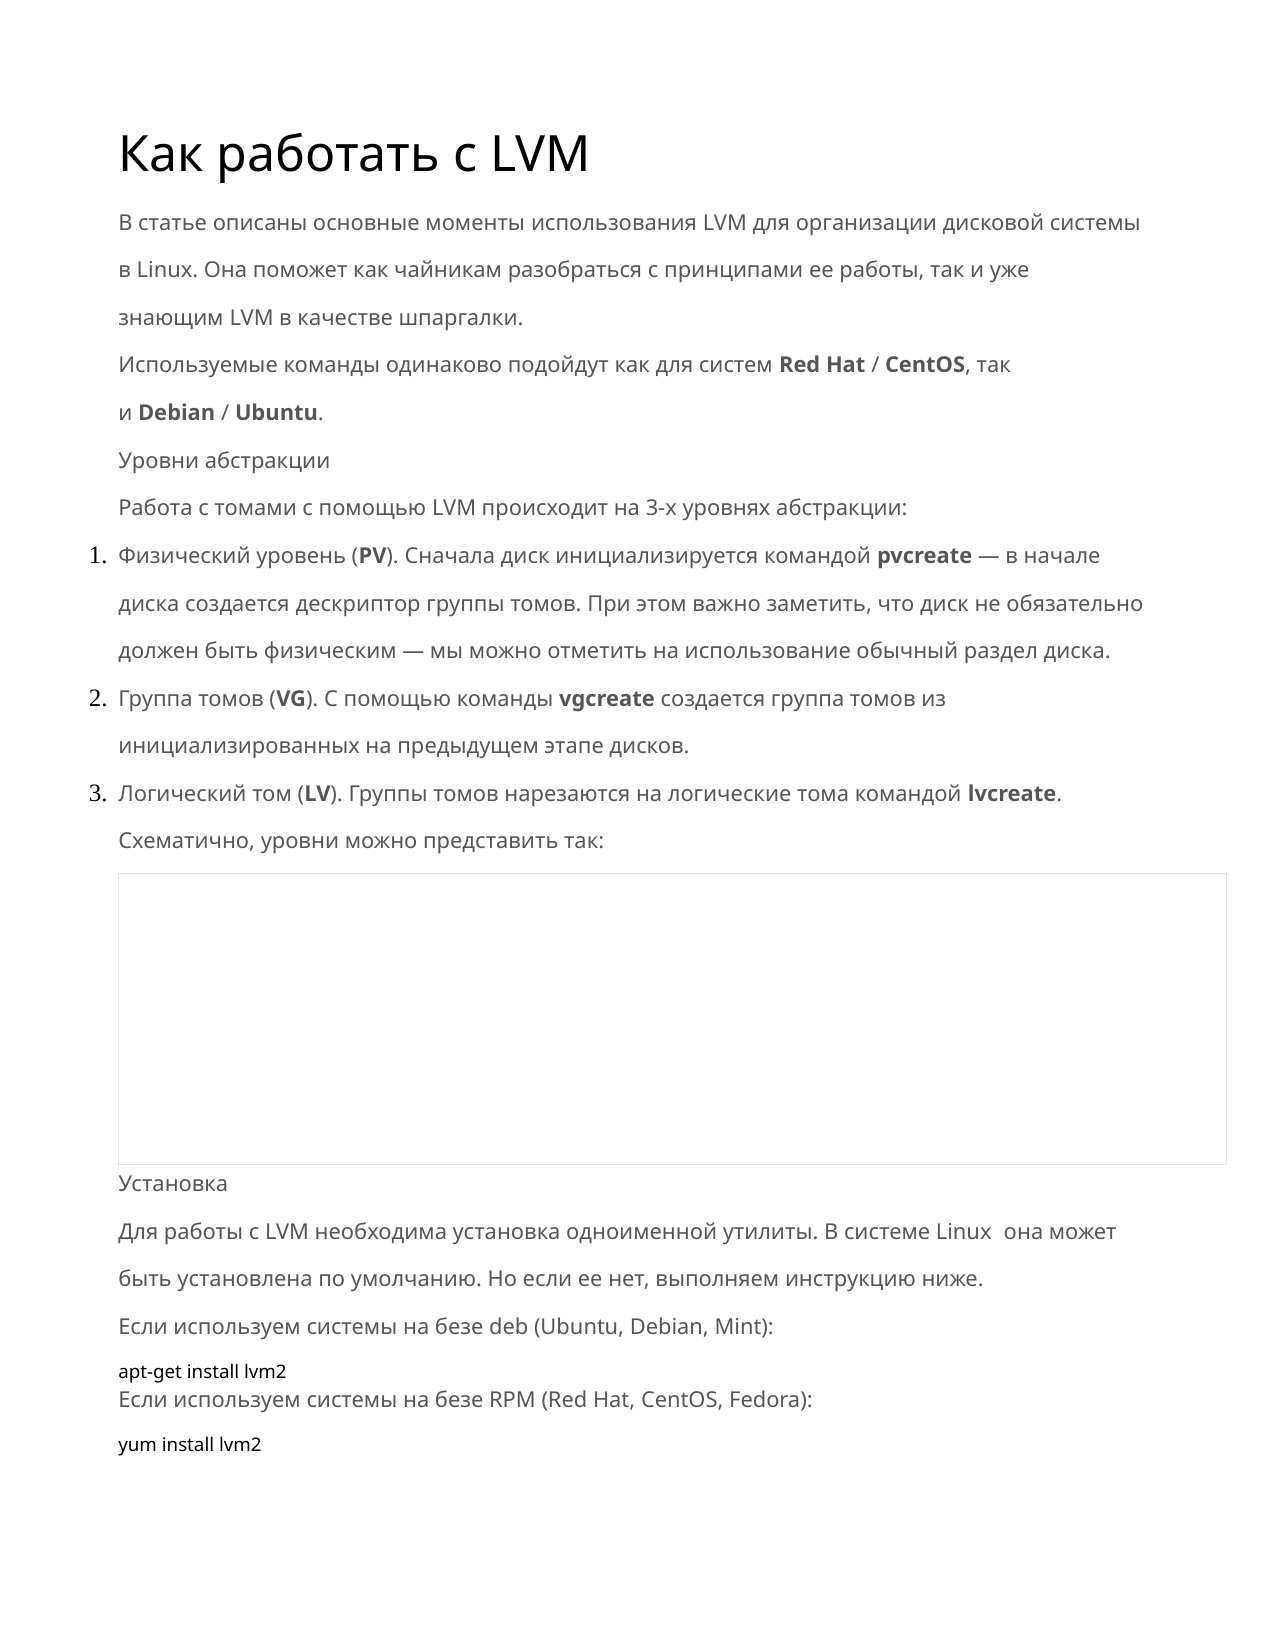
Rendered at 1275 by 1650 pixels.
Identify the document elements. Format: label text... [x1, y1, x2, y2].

list Физический уровень (PV). Сначала диск инициализируется командой pvcreate — в начале диска создается дескриптор группы томов. При этом важно заметить, что диск не обязательно должен быть физическим — мы можно отметить на использование обычный раздел диска. [118, 540, 1157, 665]
text Если используем системы на безе RPM (Red Hat, CentOS, Fedora): [118, 1384, 1157, 1414]
text apt-get install lvm2 [118, 1358, 1157, 1384]
text yum install lvm2 [118, 1432, 1157, 1457]
subtitle Установка [118, 1168, 1157, 1198]
subtitle Уровни абстракции [118, 445, 1157, 474]
subtitle Как работать с LVM [118, 118, 1157, 186]
text Работа с томами с помощью LVM происходит на 3-х уровнях абстракции: [118, 492, 1157, 522]
text Для работы с LVM необходима установка одноименной утилиты. В системе Linux она может быть установлена по умолчанию. Но если ее нет, выполняем инструкцию ниже. [118, 1216, 1157, 1293]
text Если используем системы на безе deb (Ubuntu, Debian, Mint): [118, 1311, 1157, 1341]
text В статье описаны основные моменты использования LVM для организации дисковой системы в Linux. Она поможет как чайникам разобраться с принципами ее работы, так и уже знающим LVM в качестве шпаргалки. [118, 207, 1157, 332]
list Группа томов (VG). С помощью команды vgcreate создается группа томов из инициализированных на предыдущем этапе дисков. [118, 683, 1157, 760]
text Используемые команды одинаково подойдут как для систем Red Hat / CentOS, так и Debian / Ubuntu. [118, 349, 1157, 427]
list Логический том (LV). Группы томов нарезаются на логические тома командой lvcreate. [118, 778, 1157, 808]
text Схематично, уровни можно представить так: [118, 826, 1157, 855]
